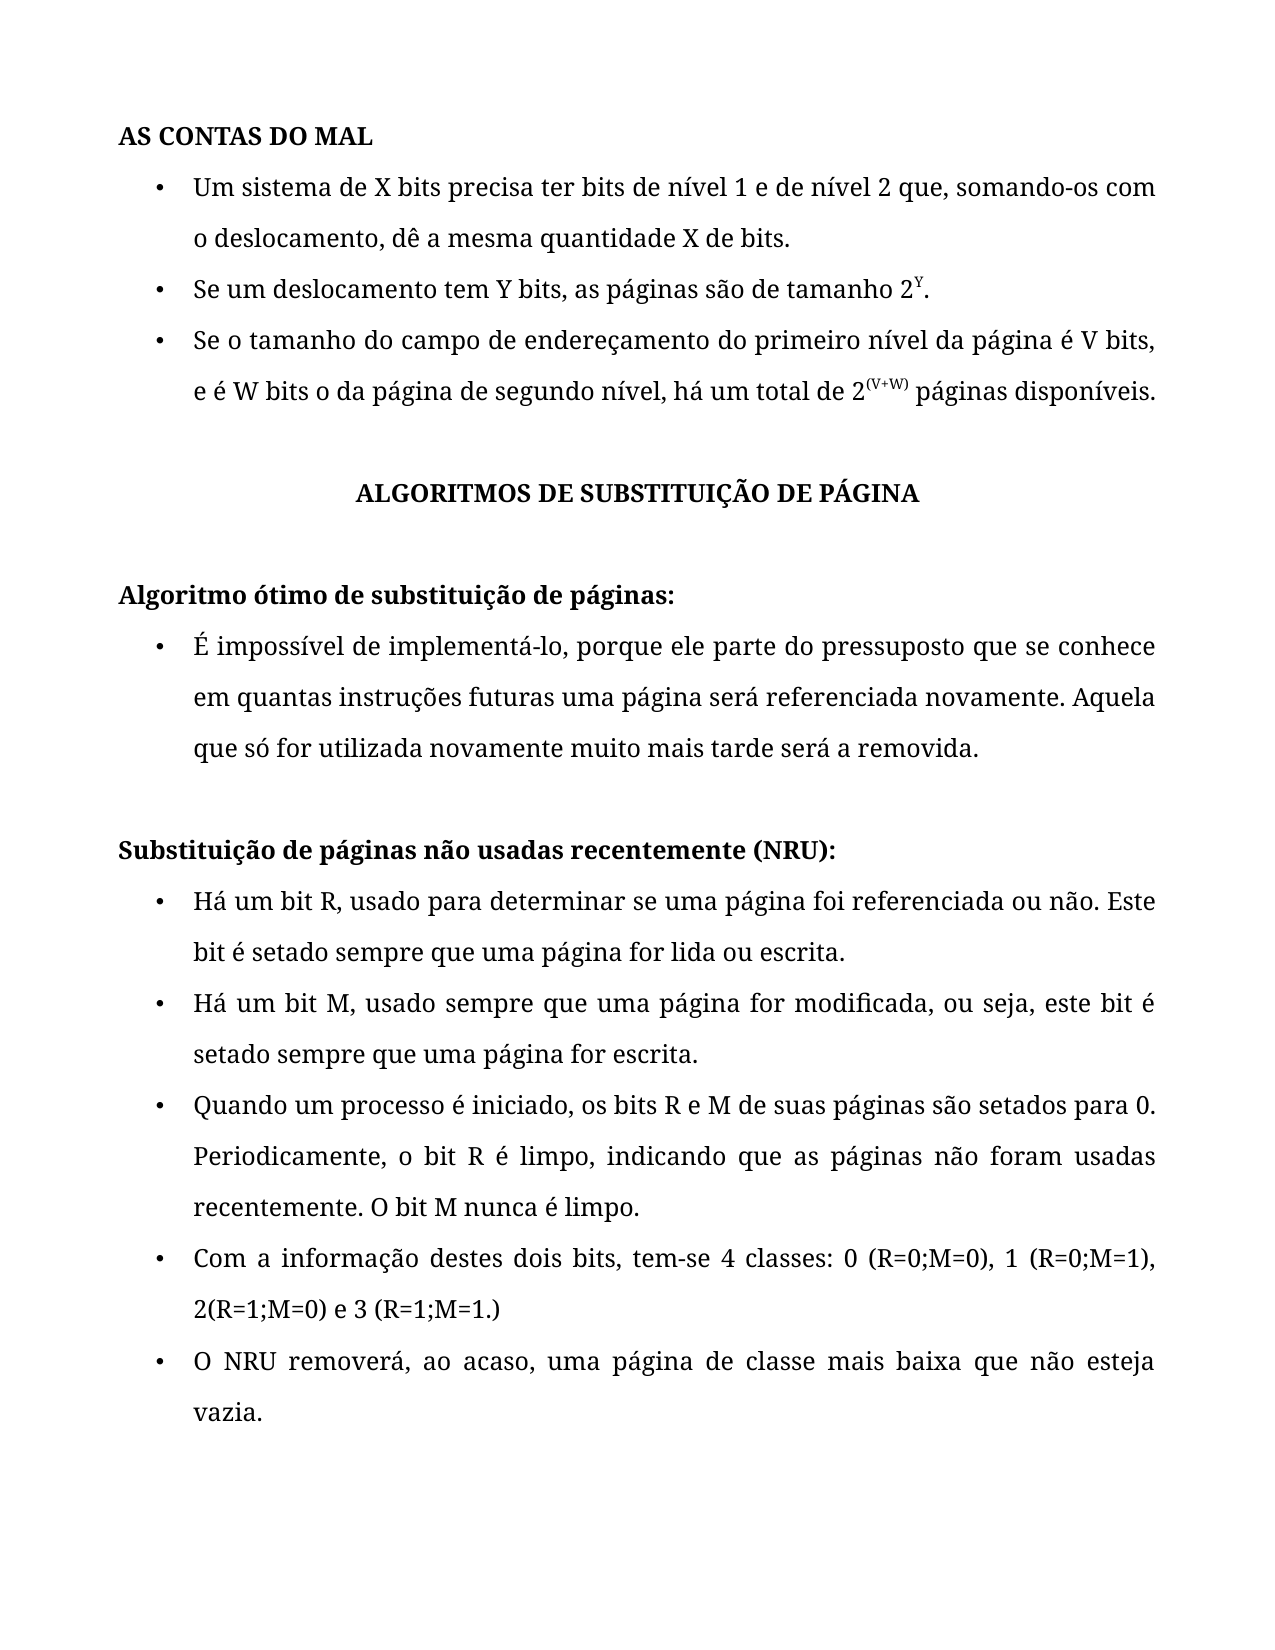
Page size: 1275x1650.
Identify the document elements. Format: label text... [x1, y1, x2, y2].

list Há um bit M, usado sempre que uma página for modificada, ou seja, este bit é setado sempre que uma página for escrita. [156, 986, 1157, 1071]
list Há um bit R, usado para determinar se uma página foi referenciada ou não. Este bit é setado sempre que uma página for lida ou escrita. [156, 884, 1157, 969]
text Substituição de páginas não usadas recentemente (NRU): [118, 833, 1157, 867]
list Quando um processo é iniciado, os bits R e M de suas páginas são setados para 0. Periodicamente, o bit R é limpo, indicando que as páginas não foram usadas recentemente. O bit M nunca é limpo. [156, 1088, 1157, 1224]
list O NRU removerá, ao acaso, uma página de classe mais baixa que não esteja vazia. [156, 1343, 1157, 1428]
text Algoritmo ótimo de substituição de páginas: [118, 577, 1157, 612]
text ALGORITMOS DE SUBSTITUIÇÃO DE PÁGINA [118, 475, 1157, 509]
list Se um deslocamento tem Y bits, as páginas são de tamanho 2Y. [156, 271, 1157, 305]
list Um sistema de X bits precisa ter bits de nível 1 e de nível 2 que, somando-os com o deslocamento, dê a mesma quantidade X de bits. [156, 169, 1157, 254]
list Com a informação destes dois bits, tem-se 4 classes: 0 (R=0;M=0), 1 (R=0;M=1), 2(R=1;M=0) e 3 (R=1;M=1.) [156, 1241, 1157, 1326]
list Se o tamanho do campo de endereçamento do primeiro nível da página é V bits, e é W bits o da página de segundo nível, há um total de 2(V+W) páginas disponíveis. [156, 322, 1157, 407]
text AS CONTAS DO MAL [118, 118, 1157, 152]
list É impossível de implementá-lo, porque ele parte do pressuposto que se conhece em quantas instruções futuras uma página será referenciada novamente. Aquela que só for utilizada novamente muito mais tarde será a removida. [156, 628, 1157, 765]
